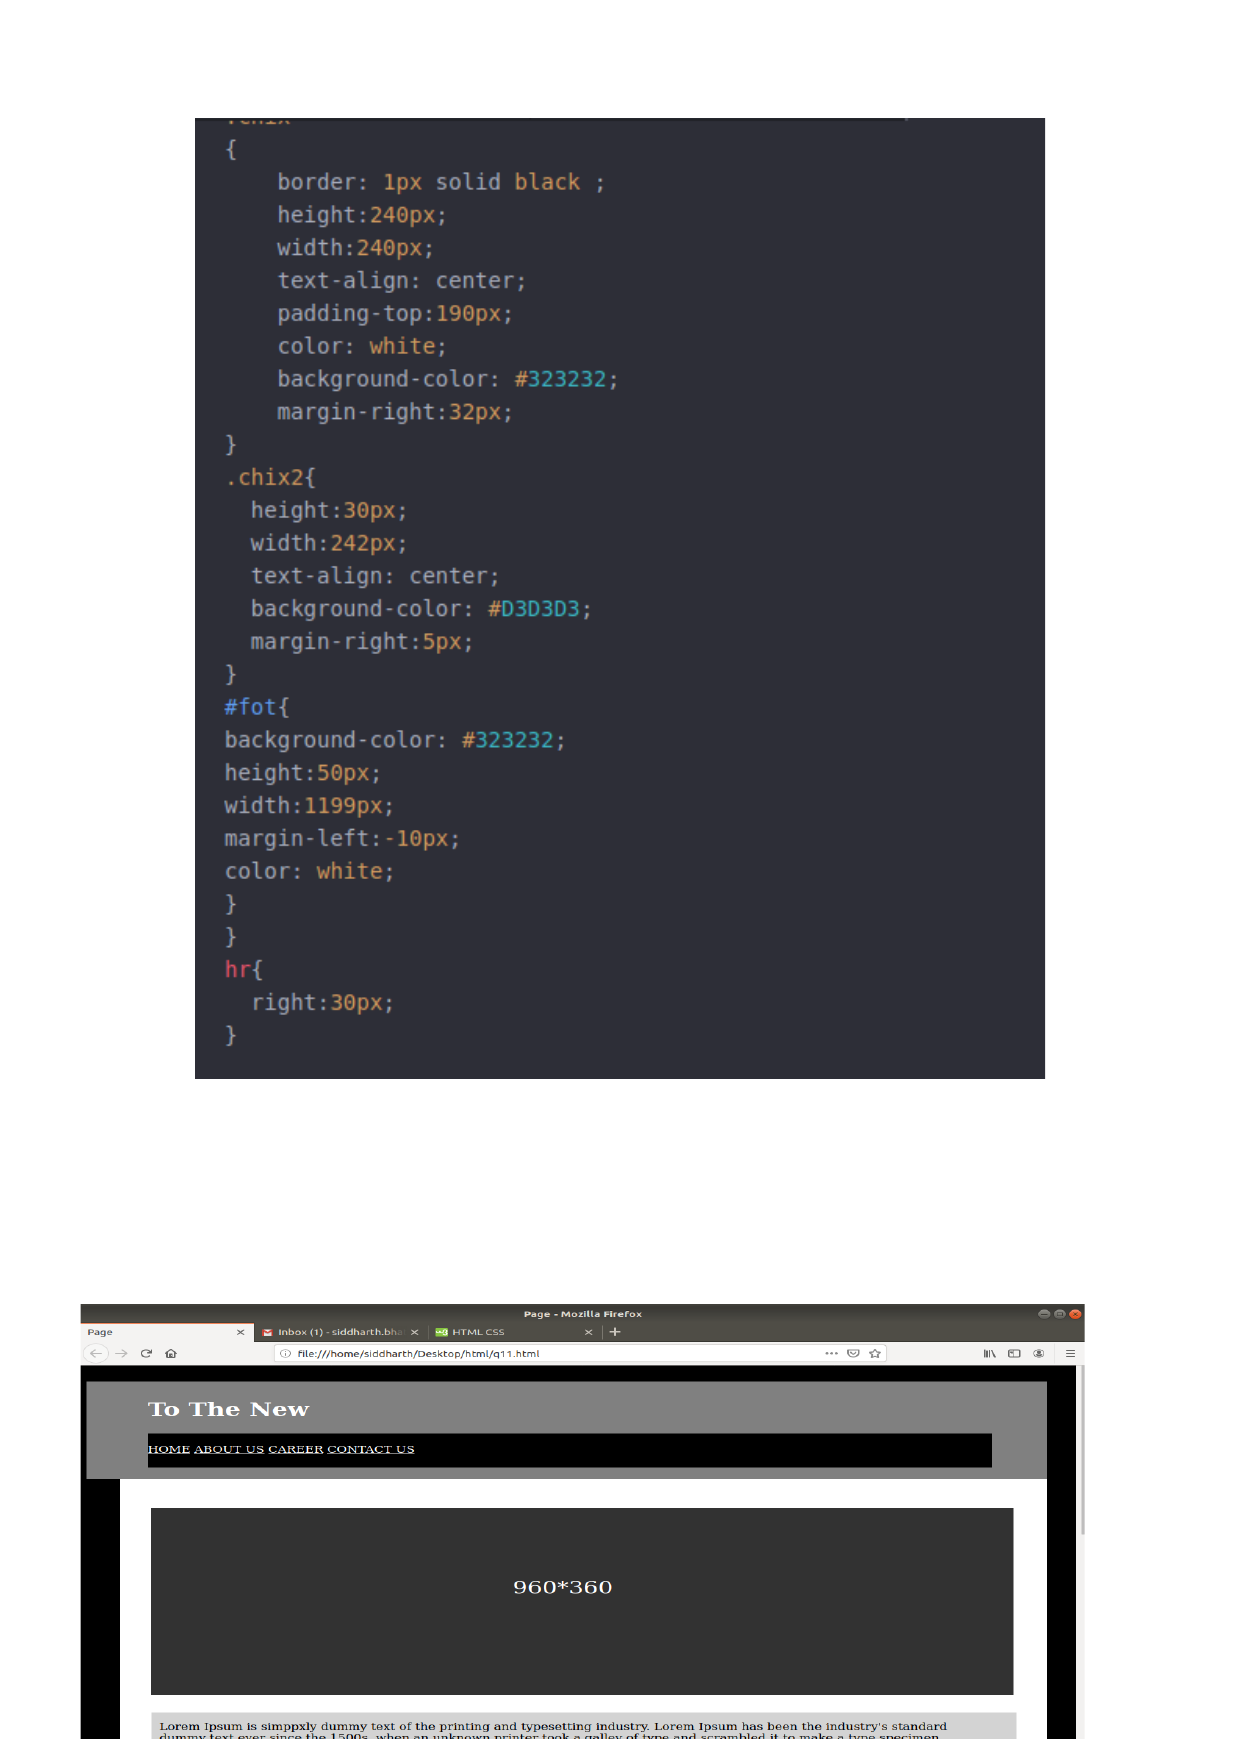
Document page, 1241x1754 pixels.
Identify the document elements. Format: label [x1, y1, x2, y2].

picture [80, 1304, 1085, 1739]
picture [195, 118, 1045, 1079]
